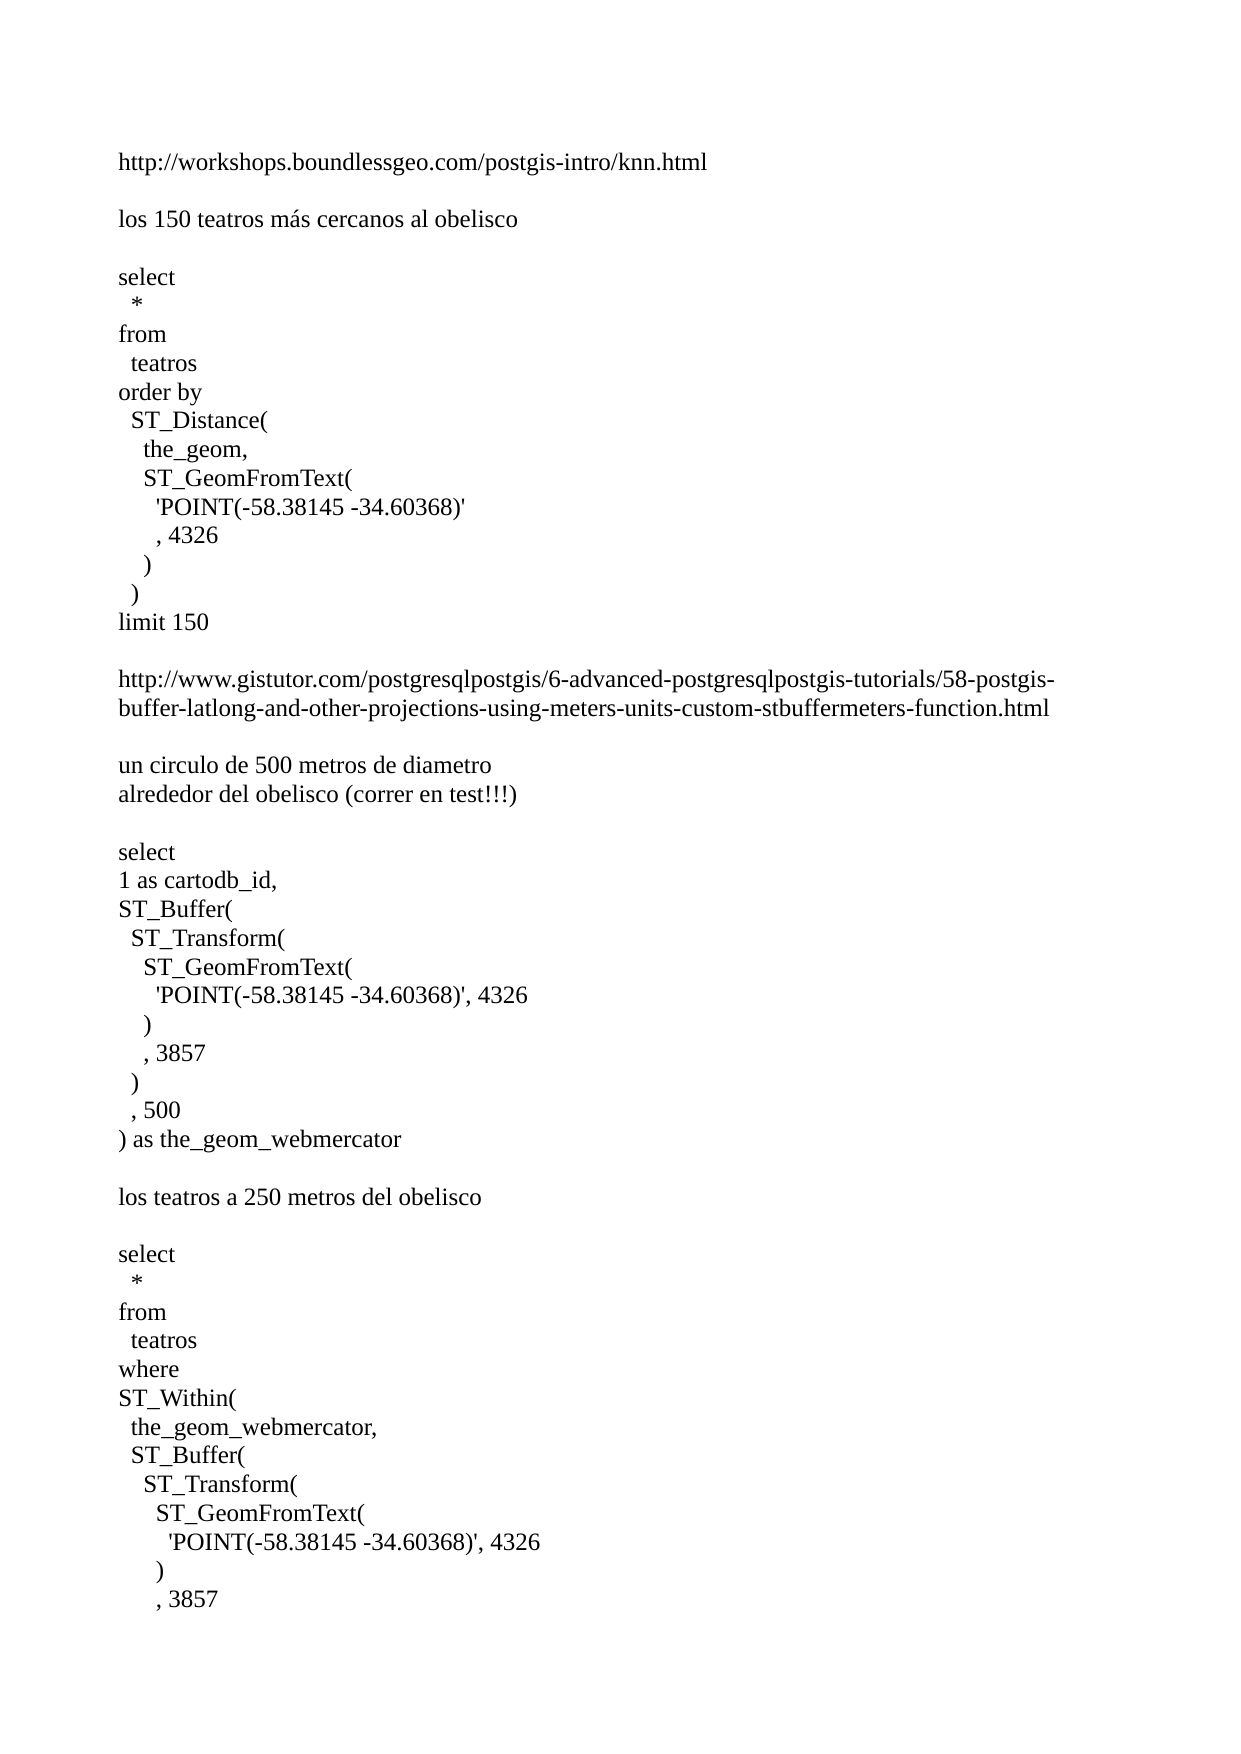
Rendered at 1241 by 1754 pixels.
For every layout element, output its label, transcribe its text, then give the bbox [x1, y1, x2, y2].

text http://workshops.boundlessgeo.com/postgis-intro/knn.html [118, 147, 1122, 176]
text ST_Buffer( [118, 894, 1122, 923]
text ST_Transform( [118, 923, 1122, 952]
text from [118, 1297, 1122, 1326]
text , 3857 [118, 1584, 1122, 1613]
text 1 as cartodb_id, [118, 866, 1122, 894]
text order by [118, 377, 1122, 406]
text ) [118, 1009, 1122, 1038]
text , 4326 [118, 521, 1122, 549]
text alrededor del obelisco (correr en test!!!) [118, 779, 1122, 808]
text ST_GeomFromText( [118, 952, 1122, 981]
text ) as the_geom_webmercator [118, 1124, 1122, 1153]
text ) [118, 1067, 1122, 1096]
text 'POINT(-58.38145 -34.60368)', 4326 [118, 981, 1122, 1009]
text select [118, 837, 1122, 866]
text limit 150 [118, 607, 1122, 636]
text ST_Buffer( [118, 1441, 1122, 1469]
text ST_GeomFromText( [118, 463, 1122, 492]
text ST_Within( [118, 1383, 1122, 1412]
text los teatros a 250 metros del obelisco [118, 1182, 1122, 1211]
text the_geom_webmercator, [118, 1412, 1122, 1441]
text from [118, 319, 1122, 348]
text un circulo de 500 metros de diametro [118, 751, 1122, 779]
text 'POINT(-58.38145 -34.60368)' [118, 492, 1122, 521]
text ) [118, 549, 1122, 578]
text teatros [118, 1326, 1122, 1354]
text teatros [118, 348, 1122, 377]
text , 500 [118, 1096, 1122, 1124]
text the_geom, [118, 434, 1122, 463]
text select [118, 1239, 1122, 1268]
text * [118, 1268, 1122, 1297]
text http://www.gistutor.com/postgresqlpostgis/6-advanced-postgresqlpostgis-tutorials/58-postgis-buffer-latlong-and-other-projections-using-meters-units-custom-stbuffermeters-function.html [118, 664, 1122, 722]
text 'POINT(-58.38145 -34.60368)', 4326 [118, 1527, 1122, 1556]
text ) [118, 578, 1122, 607]
text ST_Distance( [118, 406, 1122, 434]
text ST_Transform( [118, 1469, 1122, 1498]
text * [118, 291, 1122, 319]
text ST_GeomFromText( [118, 1498, 1122, 1527]
text select [118, 262, 1122, 291]
text , 3857 [118, 1038, 1122, 1067]
text ) [118, 1556, 1122, 1584]
text where [118, 1354, 1122, 1383]
text los 150 teatros más cercanos al obelisco [118, 204, 1122, 233]
